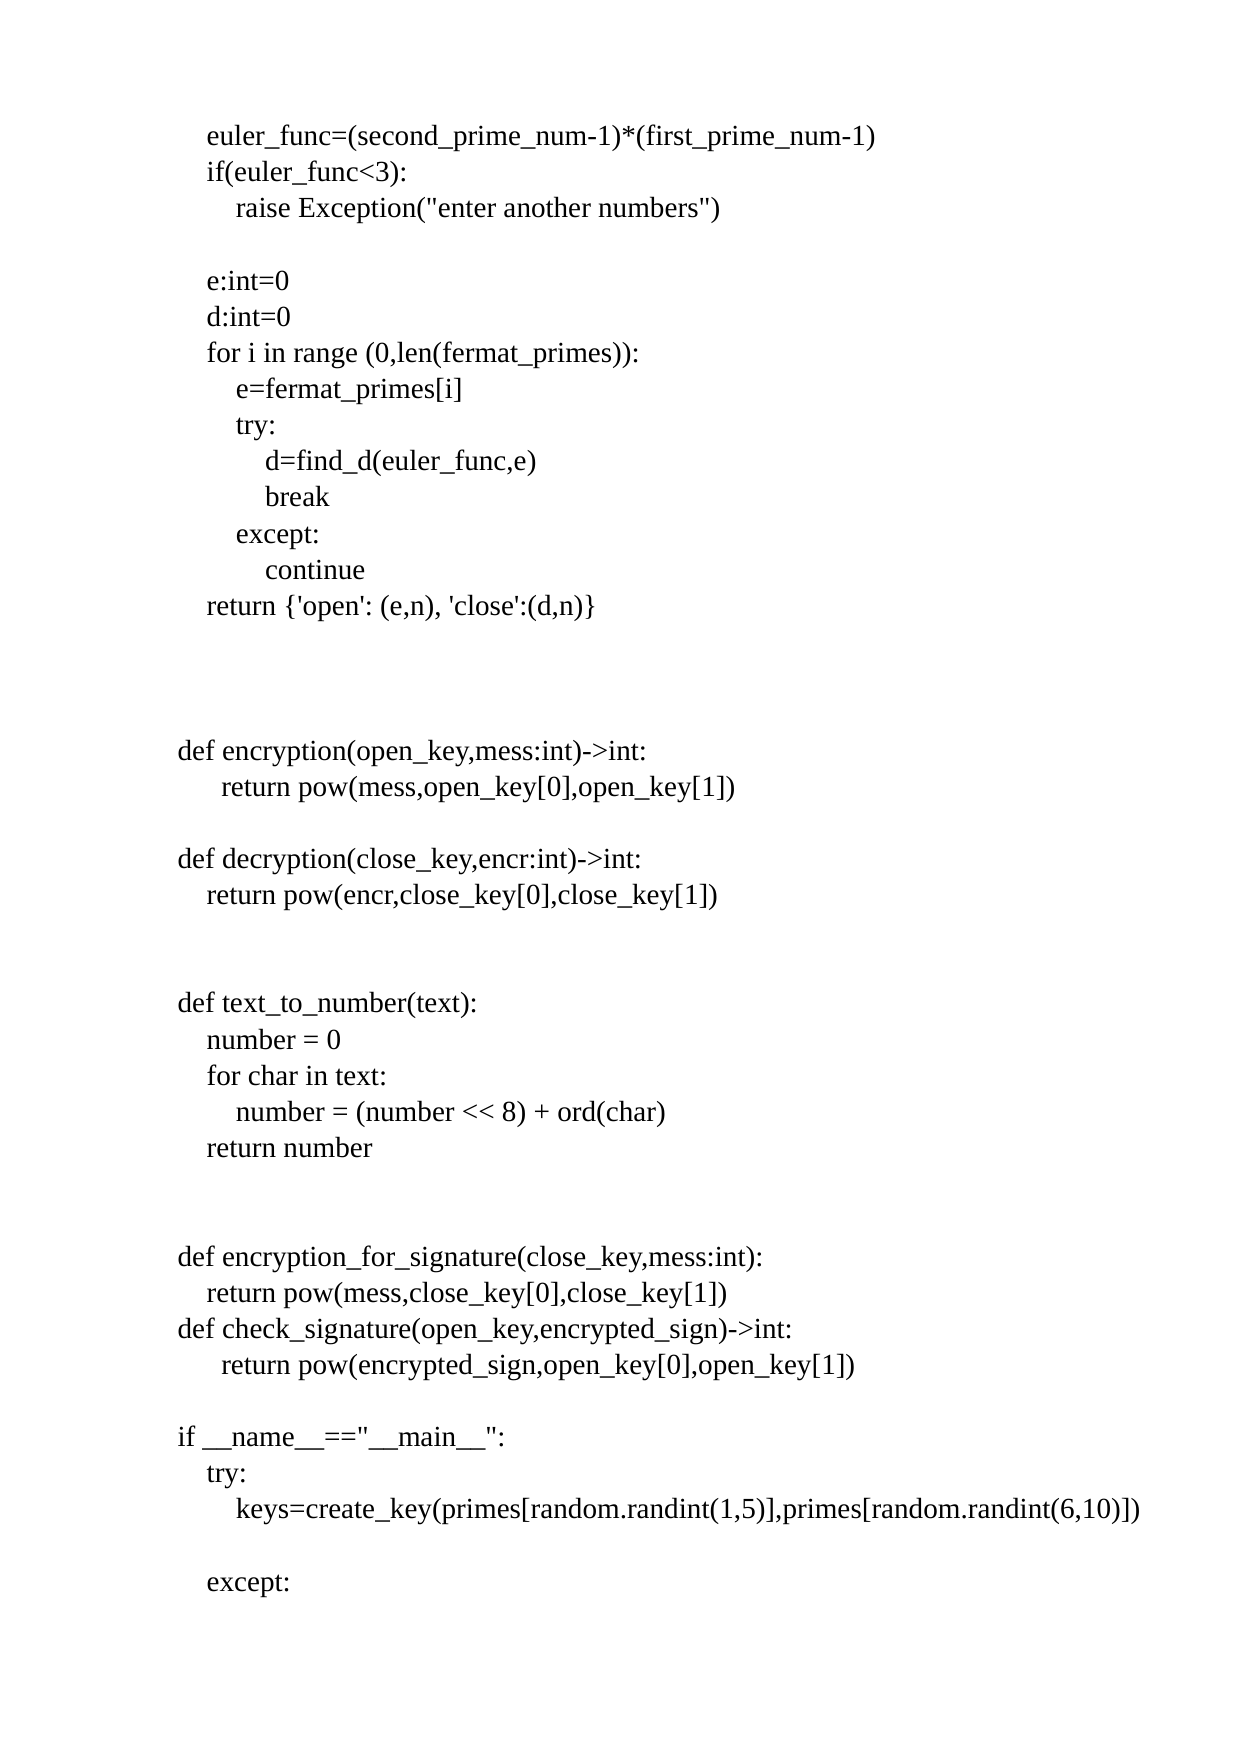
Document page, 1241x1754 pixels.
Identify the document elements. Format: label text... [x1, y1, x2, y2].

text d=find_d(euler_func,e) [177, 443, 1152, 477]
text return pow(mess,close_key[0],close_key[1]) [177, 1275, 1152, 1308]
text continue [177, 552, 1152, 585]
text def text_to_number(text): [177, 986, 1152, 1019]
text return {'open': (e,n), 'close':(d,n)} [177, 588, 1152, 622]
text def decryption(close_key,encr:int)->int: [177, 841, 1152, 874]
text return number [177, 1130, 1152, 1164]
text return pow(encrypted_sign,open_key[0],open_key[1]) [177, 1347, 1152, 1381]
text for i in range (0,len(fermat_primes)): [177, 335, 1152, 368]
text number = (number << 8) + ord(char) [177, 1094, 1152, 1128]
text def check_signature(open_key,encrypted_sign)->int: [177, 1311, 1152, 1344]
text try: [177, 1456, 1152, 1489]
text try: [177, 407, 1152, 441]
text except: [177, 1564, 1152, 1597]
text euler_func=(second_prime_num-1)*(first_prime_num-1) [177, 118, 1152, 152]
text def encryption_for_signature(close_key,mess:int): [177, 1239, 1152, 1272]
text if(euler_func<3): [177, 154, 1152, 188]
text for char in text: [177, 1058, 1152, 1091]
text return pow(encr,close_key[0],close_key[1]) [177, 877, 1152, 911]
text except: [177, 516, 1152, 549]
text e=fermat_primes[i] [177, 371, 1152, 405]
text def encryption(open_key,mess:int)->int: [177, 733, 1152, 766]
text raise Exception("enter another numbers") [177, 190, 1152, 224]
text if __name__=="__main__": [177, 1419, 1152, 1453]
text return pow(mess,open_key[0],open_key[1]) [177, 769, 1152, 802]
text e:int=0 [177, 263, 1152, 296]
text keys=create_key(primes[random.randint(1,5)],primes[random.randint(6,10)]) [177, 1492, 1152, 1525]
text break [177, 479, 1152, 513]
text number = 0 [177, 1022, 1152, 1055]
text d:int=0 [177, 299, 1152, 332]
